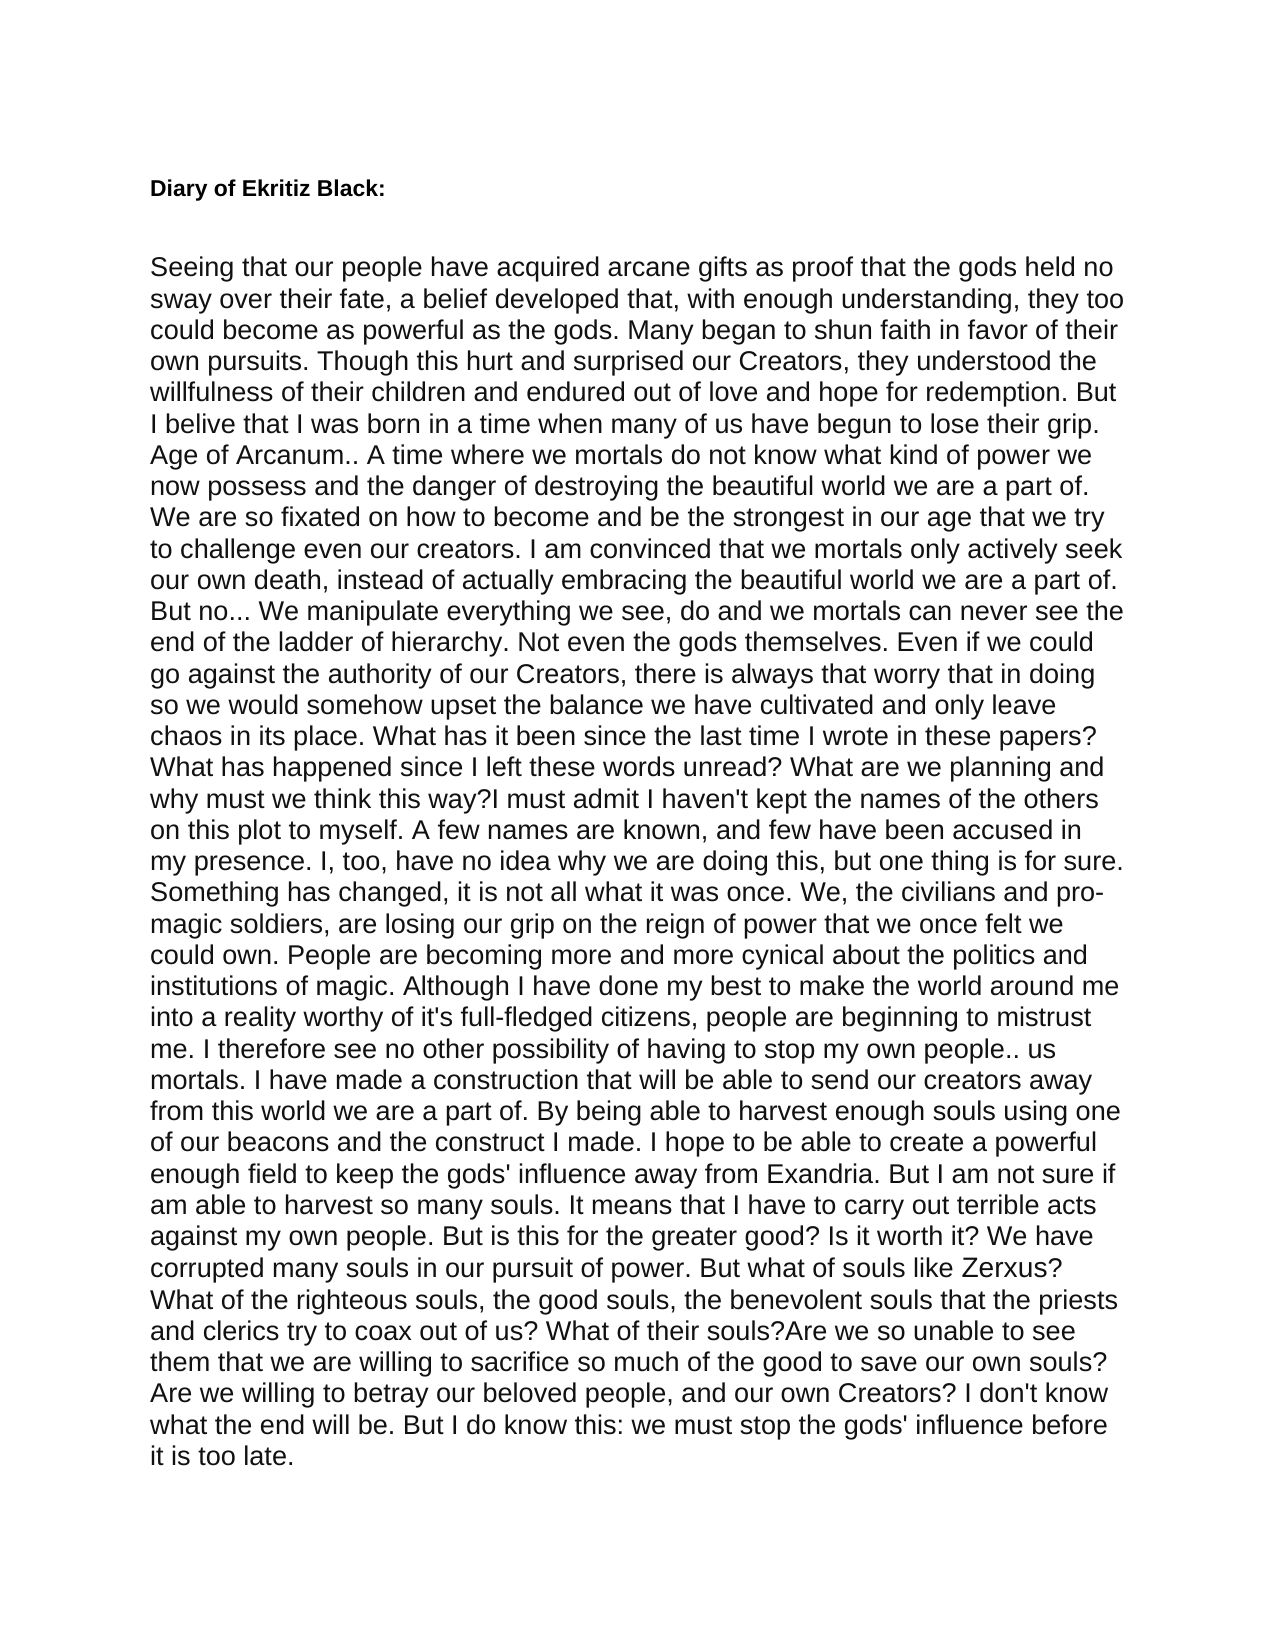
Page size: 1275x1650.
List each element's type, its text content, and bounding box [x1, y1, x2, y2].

text Seeing that our people have acquired arcane gifts as proof that the gods held no sway over their fate, a belief developed that, with enough understanding, they too could become as powerful as the gods. Many began to shun faith in favor of their own pursuits. Though this hurt and surprised our Creators, they understood the willfulness of their children and endured out of love and hope for redemption. But I belive that I was born in a time when many of us have begun to lose their grip. Age of Arcanum.. A time where we mortals do not know what kind of power we now possess and the danger of destroying the beautiful world we are a part of. We are so fixated on how to become and be the strongest in our age that we try to challenge even our creators. I am convinced that we mortals only actively seek our own death, instead of actually embracing the beautiful world we are a part of. But no... We manipulate everything we see, do and we mortals can never see the end of the ladder of hierarchy. Not even the gods themselves. Even if we could go against the authority of our Creators, there is always that worry that in doing so we would somehow upset the balance we have cultivated and only leave chaos in its place. What has it been since the last time I wrote in these papers? What has happened since I left these words unread? What are we planning and why must we think this way?I must admit I haven't kept the names of the others on this plot to myself. A few names are known, and few have been accused in my presence. I, too, have no idea why we are doing this, but one thing is for sure. Something has changed, it is not all what it was once. We, the civilians and pro-magic soldiers, are losing our grip on the reign of power that we once felt we could own. People are becoming more and more cynical about the politics and institutions of magic. Although I have done my best to make the world around me into a reality worthy of it's full-fledged citizens, people are beginning to mistrust me. I therefore see no other possibility of having to stop my own people.. us mortals. I have made a construction that will be able to send our creators away from this world we are a part of. By being able to harvest enough souls using one of our beacons and the construct I made. I hope to be able to create a powerful enough field to keep the gods' influence away from Exandria. But I am not sure if am able to harvest so many souls. It means that I have to carry out terrible acts against my own people. But is this for the greater good? Is it worth it? We have corrupted many souls in our pursuit of power. But what of souls like Zerxus? What of the righteous souls, the good souls, the benevolent souls that the priests and clerics try to coax out of us? What of their souls?Are we so unable to see them that we are willing to sacrifice so much of the good to save our own souls? Are we willing to betray our beloved people, and our own Creators? I don't know what the end will be. But I do know this: we must stop the gods' influence before it is too late. [150, 251, 1125, 1471]
text Diary of Ekritiz Black: [150, 175, 1125, 201]
